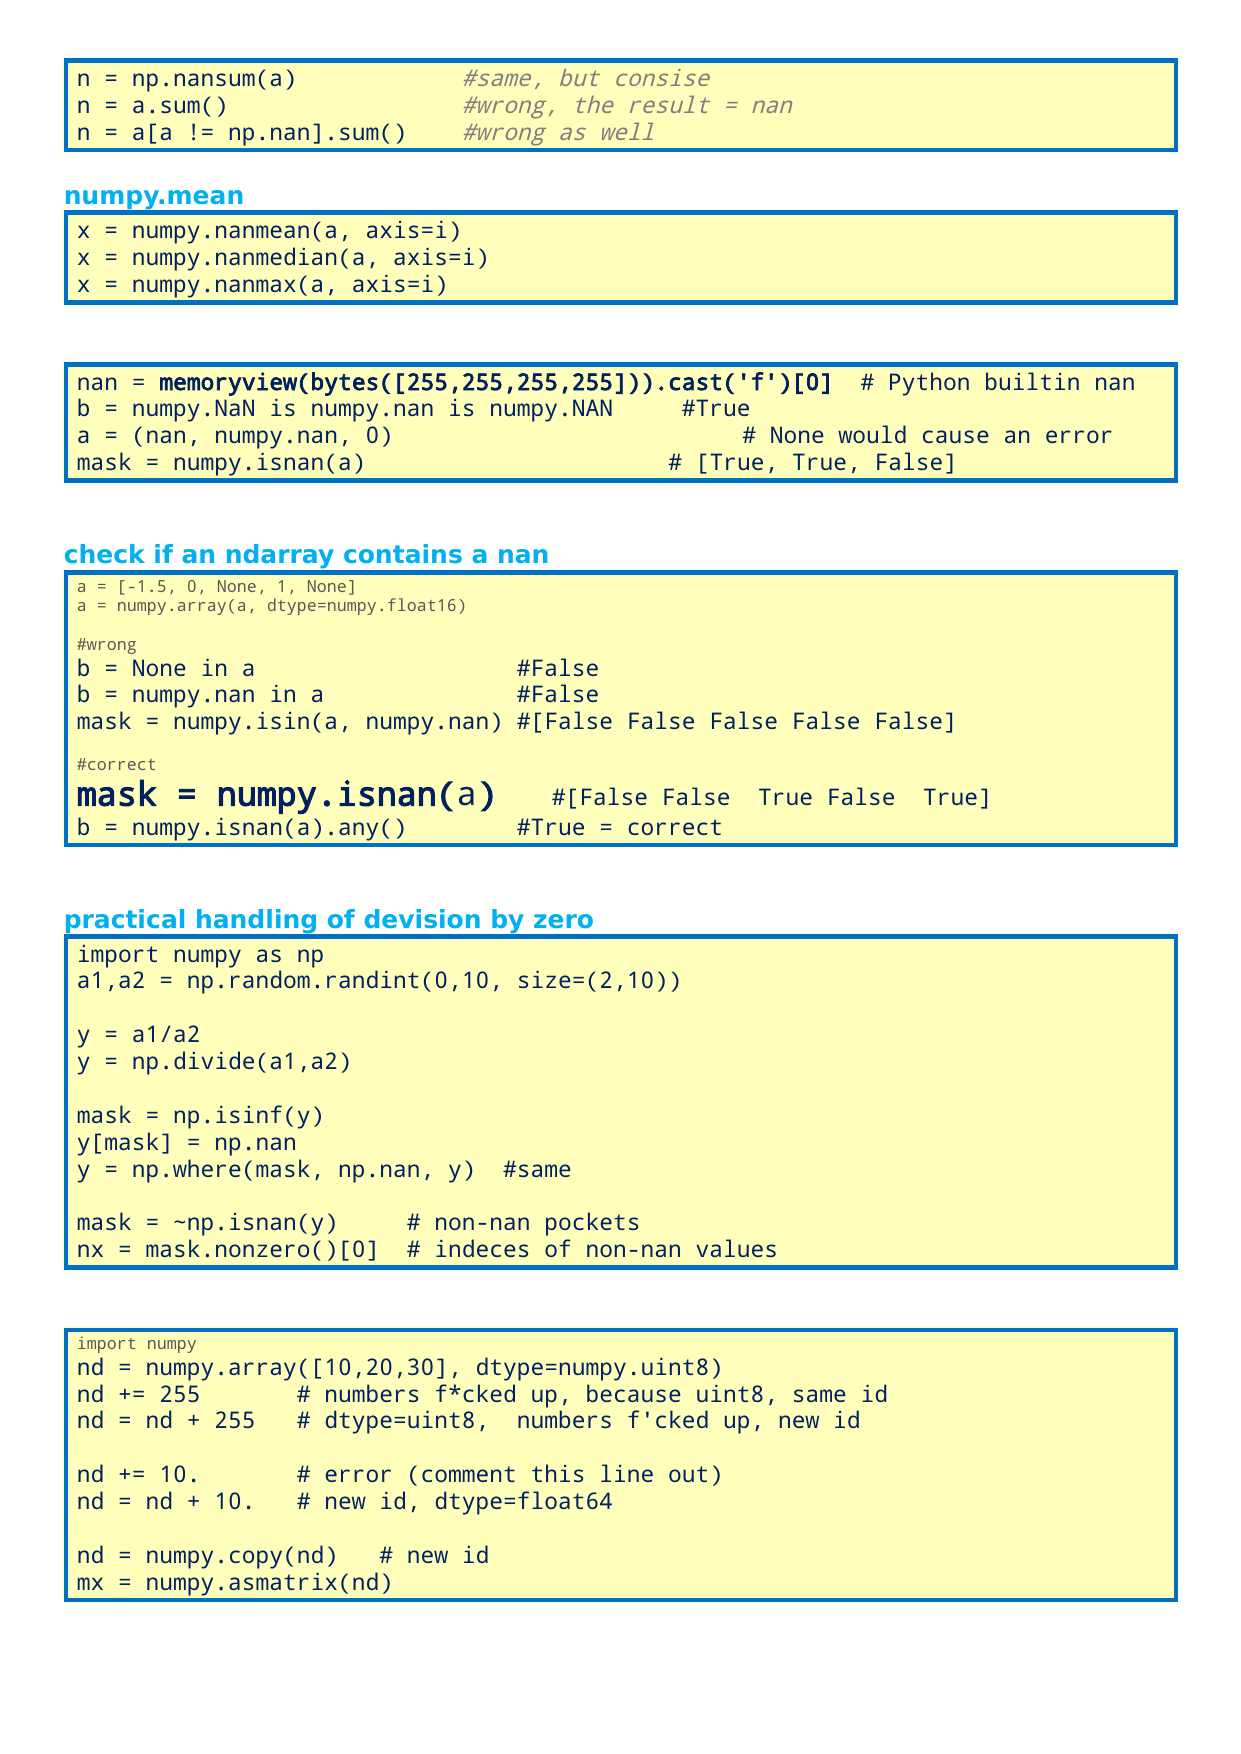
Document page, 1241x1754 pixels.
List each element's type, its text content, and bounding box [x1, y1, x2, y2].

text #correct [68, 748, 1174, 768]
text y = np.where(mask, np.nan, y) #same [68, 1149, 1174, 1176]
text mask = numpy.isnan(a) #[False False True False True] [68, 768, 1174, 807]
text nd = numpy.array([10,20,30], dtype=numpy.uint8) [68, 1347, 1174, 1374]
text a1,a2 = np.random.randint(0,10, size=(2,10)) [68, 961, 1174, 988]
text n = a[a != np.nan].sum() #wrong as well [68, 112, 1174, 148]
text import numpy as np [68, 939, 1174, 961]
text mask = ~np.isnan(y) # non-nan pockets [68, 1203, 1174, 1229]
text mx = numpy.asmatrix(nd) [68, 1562, 1174, 1598]
text a = numpy.array(a, dtype=numpy.float16) [68, 589, 1174, 609]
text b = None in a #False [68, 648, 1174, 675]
text mask = numpy.isin(a, numpy.nan) #[False False False False False] [68, 702, 1174, 729]
text y = a1/a2 [68, 1014, 1174, 1041]
text mask = np.isinf(y) [68, 1095, 1174, 1122]
title numpy.mean [63, 181, 1178, 210]
text x = numpy.nanmax(a, axis=i) [68, 264, 1174, 300]
text b = numpy.nan in a #False [68, 675, 1174, 702]
text nd = numpy.copy(nd) # new id [68, 1535, 1174, 1562]
text nan = memoryview(bytes([255,255,255,255])).cast('f')[0] # Python builtin nan [68, 367, 1174, 389]
text import numpy [68, 1332, 1174, 1347]
text n = np.nansum(a) #same, but consise n = a.sum() #wrong, the result = nan [68, 63, 1174, 112]
text nd += 10. # error (comment this line out) [68, 1454, 1174, 1481]
text b = numpy.isnan(a).any() #True = correct [68, 807, 1174, 843]
text nd = nd + 255 # dtype=uint8, numbers f'cked up, new id [68, 1401, 1174, 1428]
text b = numpy.NaN is numpy.nan is numpy.NAN #True [68, 389, 1174, 416]
text x = numpy.nanmean(a, axis=i) [68, 215, 1174, 237]
title practical handling of devision by zero [63, 905, 1178, 934]
text mask = numpy.isnan(a) # [True, True, False] [68, 443, 1174, 478]
text nd = nd + 10. # new id, dtype=float64 [68, 1481, 1174, 1508]
text a = (nan, numpy.nan, 0) # None would cause an error [68, 416, 1174, 443]
text y = np.divide(a1,a2) [68, 1041, 1174, 1068]
text a = [-1.5, 0, None, 1, None] [68, 575, 1174, 589]
text nd += 255 # numbers f*cked up, because uint8, same id [68, 1374, 1174, 1401]
text nx = mask.nonzero()[0] # indeces of non-nan values [68, 1229, 1174, 1265]
text #wrong [68, 628, 1174, 648]
text x = numpy.nanmedian(a, axis=i) [68, 237, 1174, 264]
text y[mask] = np.nan [68, 1122, 1174, 1149]
title check if an ndarray contains a nan [63, 541, 1178, 570]
